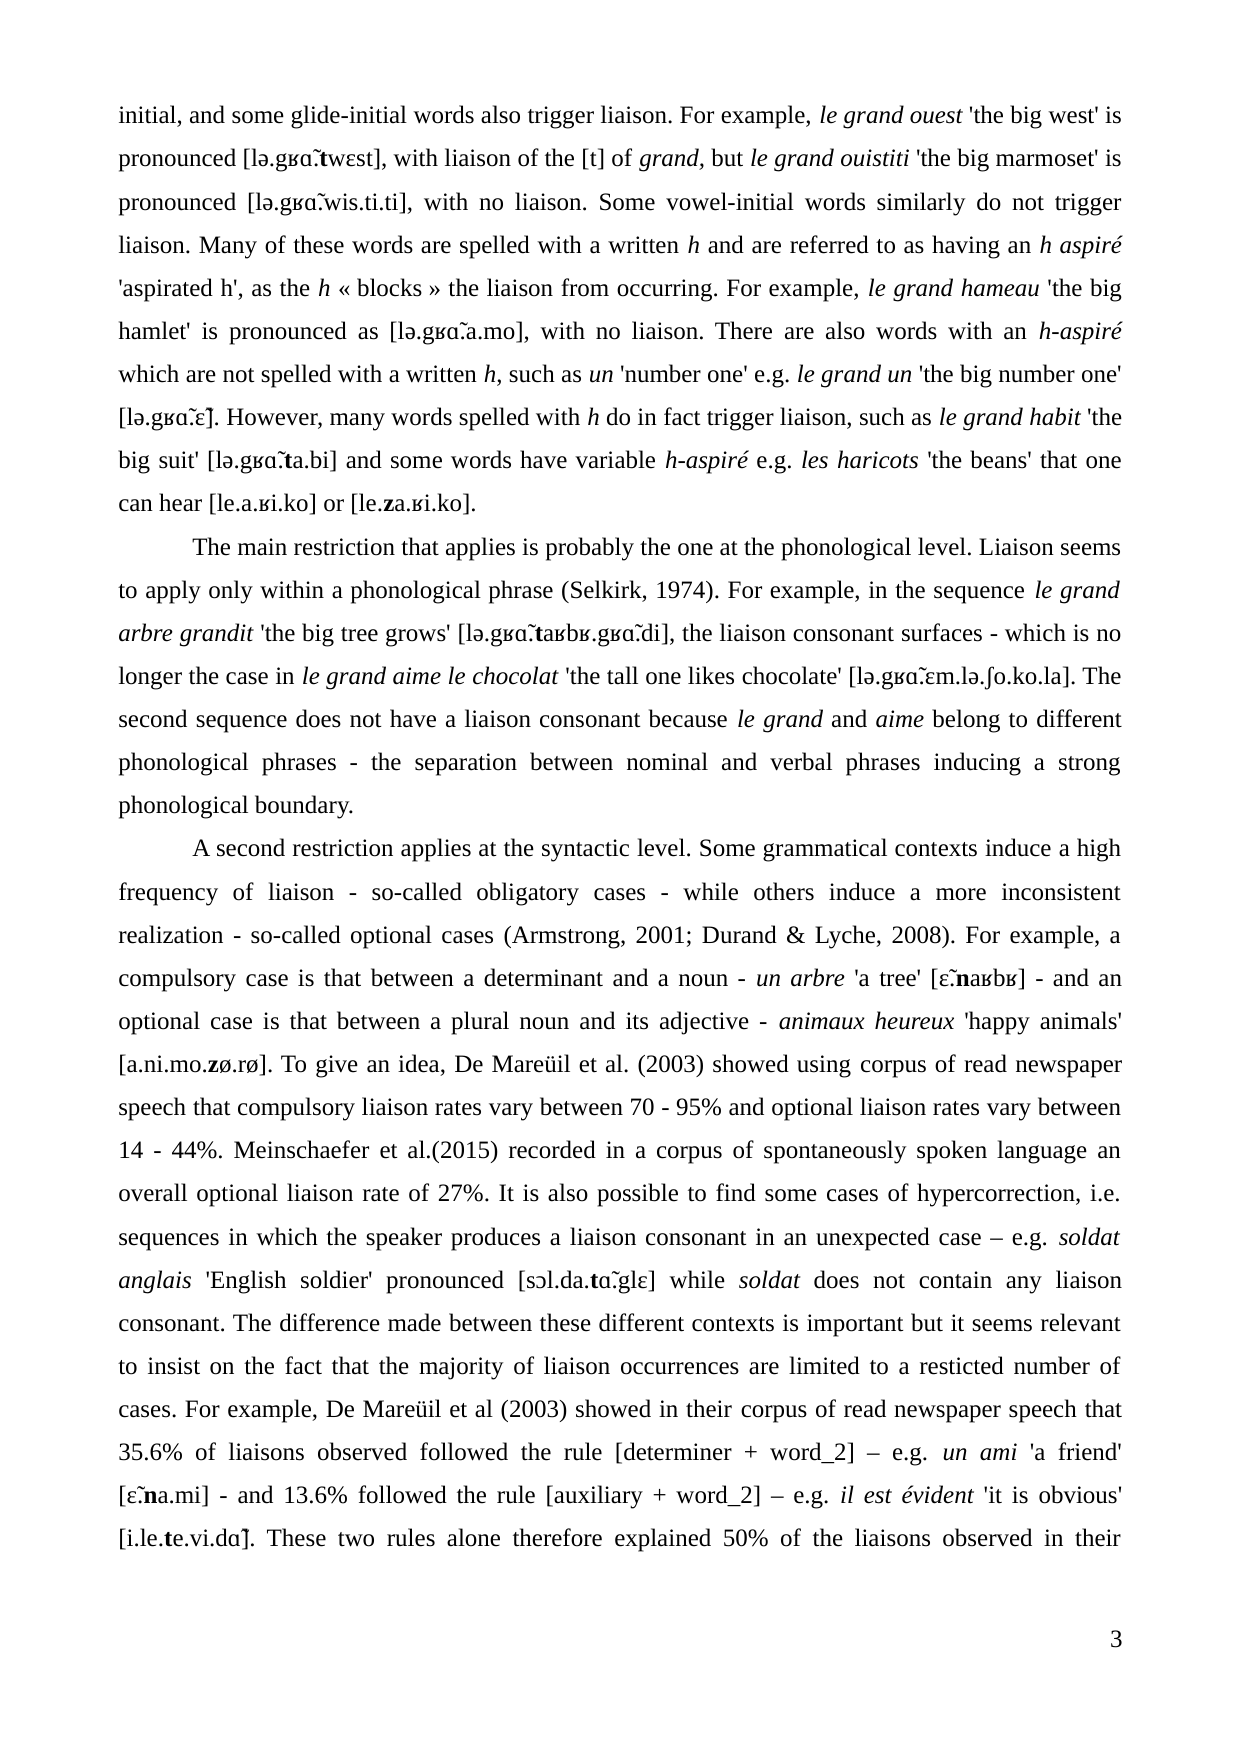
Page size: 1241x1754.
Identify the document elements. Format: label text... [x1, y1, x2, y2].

text A second restriction applies at the syntactic level. Some grammatical contexts induce a high frequency of liaison - so-called obligatory cases - while others induce a more inconsistent realization - so-called optional cases (Armstrong, 2001; Durand & Lyche, 2008). For example, a compulsory case is that between a determinant and a noun - un arbre 'a tree' [ɛ̃.naʁbʁ] - and an optional case is that between a plural noun and its adjective - animaux heureux 'happy animals' [a.ni.mo.zø.rø]. To give an idea, De Mareüil et al. (2003) showed using corpus of read newspaper speech that compulsory liaison rates vary between 70 - 95% and optional liaison rates vary between 14 - 44%. Meinschaefer et al.(2015) recorded in a corpus of spontaneously spoken language an overall optional liaison rate of 27%. It is also possible to find some cases of hypercorrection, i.e. sequences in which the speaker produces a liaison consonant in an unexpected case – e.g. soldat anglais 'English soldier' pronounced [sɔl.da.tɑ̃.glɛ] while soldat does not contain any liaison consonant. The difference made between these different contexts is important but it seems relevant to insist on the fact that the majority of liaison occurrences are limited to a resticted number of cases. For example, De Mareüil et al (2003) showed in their corpus of read newspaper speech that 35.6% of liaisons observed followed the rule [determiner + word_2] – e.g. un ami 'a friend' [ɛ̃.na.mi] - and 13.6% followed the rule [auxiliary + word_2] – e.g. il est évident 'it is obvious' [i.le.te.vi.dɑ̃]. These two rules alone therefore explained 50% of the liaisons observed in their [118, 833, 1122, 1552]
text initial, and some glide-initial words also trigger liaison. For example, le grand ouest 'the big west' is pronounced [lə.gʁɑ̃.twɛst], with liaison of the [t] of grand, but le grand ouistiti 'the big marmoset' is pronounced [lə.gʁɑ̃.wis.ti.ti], with no liaison. Some vowel-initial words similarly do not trigger liaison. Many of these words are spelled with a written h and are referred to as having an h aspiré 'aspirated h', as the h « blocks » the liaison from occurring. For example, le grand hameau 'the big hamlet' is pronounced as [lə.gʁɑ̃.a.mo], with no liaison. There are also words with an h-aspiré which are not spelled with a written h, such as un 'number one' e.g. le grand un 'the big number one' [lə.gʁɑ̃.ɛ̃]. However, many words spelled with h do in fact trigger liaison, such as le grand habit 'the big suit' [lə.gʁɑ̃.ta.bi] and some words have variable h-aspiré e.g. les haricots 'the beans' that one can hear [le.a.ʁi.ko] or [le.za.ʁi.ko]. [118, 100, 1122, 517]
text The main restriction that applies is probably the one at the phonological level. Liaison seems to apply only within a phonological phrase (Selkirk, 1974). For example, in the sequence le grand arbre grandit 'the big tree grows' [lə.gʁɑ̃.taʁbʁ.gʁɑ̃.di], the liaison consonant surfaces - which is no longer the case in le grand aime le chocolat 'the tall one likes chocolate' [lə.gʁɑ̃.ɛm.lə.ʃo.ko.la]. The second sequence does not have a liaison consonant because le grand and aime belong to different phonological phrases - the separation between nominal and verbal phrases inducing a strong phonological boundary. [118, 532, 1122, 819]
